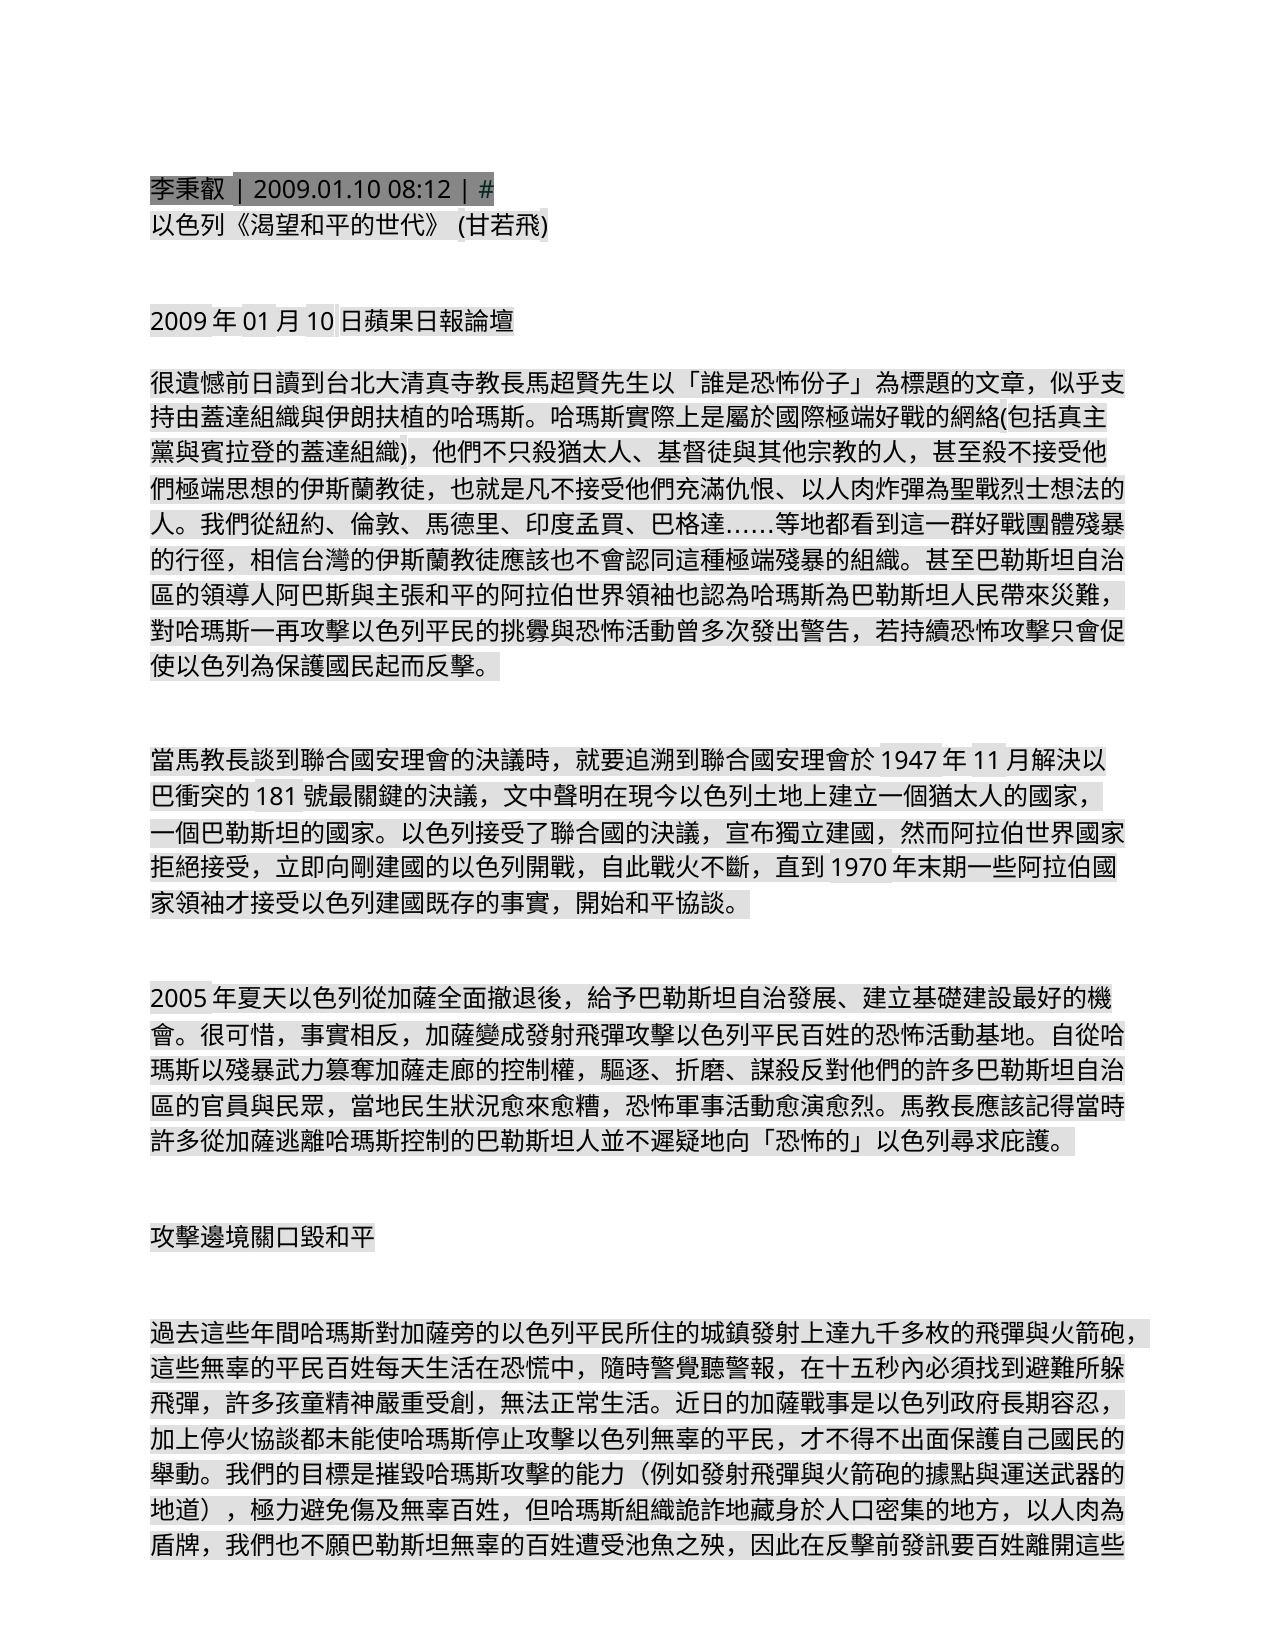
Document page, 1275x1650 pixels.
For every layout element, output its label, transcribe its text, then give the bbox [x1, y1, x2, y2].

text 李秉叡 | 2009.01.10 08:12 | # [150, 171, 1125, 206]
text 2005年夏天以色列從加薩全面撤退後，給予巴勒斯坦自治發展、建立基礎建設最好的機會。很可惜，事實相反，加薩變成發射飛彈攻擊以色列平民百姓的恐怖活動基地。自從哈瑪斯以殘暴武力篡奪加薩走廊的控制權，驅逐、折磨、謀殺反對他們的許多巴勒斯坦自治區的官員與民眾，當地民生狀況愈來愈糟，恐怖軍事活動愈演愈烈。馬教長應該記得當時許多從加薩逃離哈瑪斯控制的巴勒斯坦人並不遲疑地向「恐怖的」以色列尋求庇護。 [150, 944, 1125, 1156]
text 過去這些年間哈瑪斯對加薩旁的以色列平民所住的城鎮發射上達九千多枚的飛彈與火箭砲，這些無辜的平民百姓每天生活在恐慌中，隨時警覺聽警報，在十五秒內必須找到避難所躲飛彈，許多孩童精神嚴重受創，無法正常生活。近日的加薩戰事是以色列政府長期容忍，加上停火協談都未能使哈瑪斯停止攻擊以色列無辜的平民，才不得不出面保護自己國民的舉動。我們的目標是摧毀哈瑪斯攻擊的能力（例如發射飛彈與火箭砲的據點與運送武器的地道），極力避免傷及無辜百姓，但哈瑪斯組織詭詐地藏身於人口密集的地方，以人肉為盾牌，我們也不願巴勒斯坦無辜的百姓遭受池魚之殃，因此在反擊前發訊要百姓離開這些地方！ [150, 1277, 1125, 1560]
text 攻擊邊境關口毀和平 [150, 1181, 1125, 1252]
text 很遺憾前日讀到台北大清真寺教長馬超賢先生以「誰是恐怖份子」為標題的文章，似乎支持由蓋達組織與伊朗扶植的哈瑪斯。哈瑪斯實際上是屬於國際極端好戰的網絡(包括真主黨與賓拉登的蓋達組織)，他們不只殺猶太人、基督徒與其他宗教的人，甚至殺不接受他們極端思想的伊斯蘭教徒，也就是凡不接受他們充滿仇恨、以人肉炸彈為聖戰烈士想法的人。我們從紐約、倫敦、馬德里、印度孟買、巴格達……等地都看到這一群好戰團體殘暴的行徑，相信台灣的伊斯蘭教徒應該也不會認同這種極端殘暴的組織。甚至巴勒斯坦自治區的領導人阿巴斯與主張和平的阿拉伯世界領袖也認為哈瑪斯為巴勒斯坦人民帶來災難，對哈瑪斯一再攻擊以色列平民的挑釁與恐怖活動曾多次發出警告，若持續恐怖攻擊只會促使以色列為保護國民起而反擊。 [150, 362, 1125, 681]
text 以色列《渴望和平的世代》 (甘若飛) [150, 206, 1125, 242]
text 2009年01月10日蘋果日報論壇 [150, 267, 1125, 337]
text 當馬教長談到聯合國安理會的決議時，就要追溯到聯合國安理會於1947年11月解決以巴衝突的181號最關鍵的決議，文中聲明在現今以色列土地上建立一個猶太人的國家，一個巴勒斯坦的國家。以色列接受了聯合國的決議，宣布獨立建國，然而阿拉伯世界國家拒絕接受，立即向剛建國的以色列開戰，自此戰火不斷，直到1970年末期一些阿拉伯國家領袖才接受以色列建國既存的事實，開始和平協談。 [150, 706, 1125, 919]
